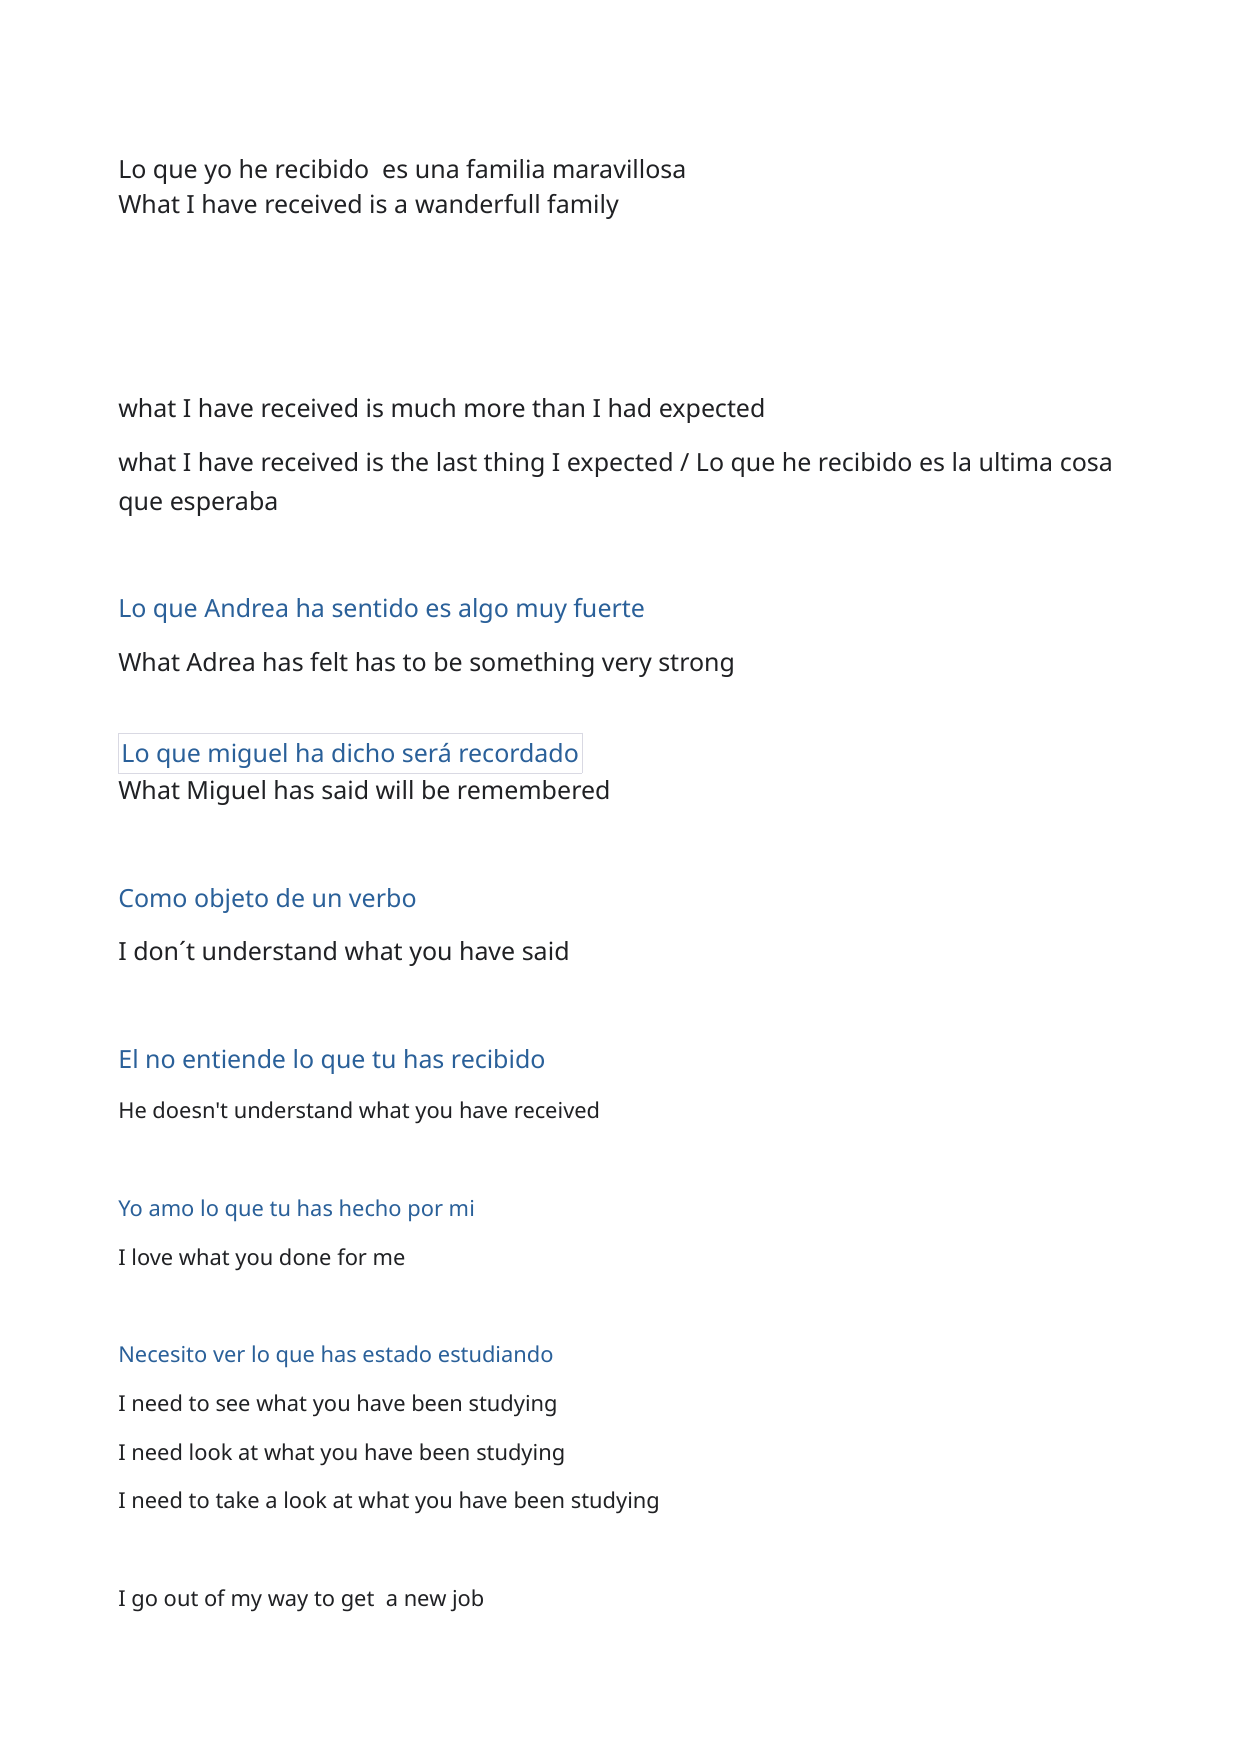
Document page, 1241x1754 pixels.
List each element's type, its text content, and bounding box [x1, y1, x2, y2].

text Lo que miguel ha dicho será recordado [119, 734, 582, 773]
text Lo que yo he recibido es una familia maravillosa [118, 152, 1122, 186]
text I need look at what you have been studying [118, 1436, 1122, 1466]
text What Miguel has said will be remembered [118, 773, 1122, 807]
text I need to take a look at what you have been studying [118, 1485, 1122, 1515]
text He doesn't understand what you have received [118, 1095, 1122, 1125]
text [583, 733, 1122, 773]
text What Adrea has felt has to be something very strong [118, 645, 1122, 679]
text I go out of my way to get a new job [118, 1583, 1122, 1612]
text Como objeto de un verbo [118, 880, 1122, 914]
text I love what you done for me [118, 1241, 1122, 1271]
text what I have received is much more than I had expected [118, 391, 1122, 425]
text I don´t understand what you have said [118, 934, 1122, 968]
text Lo que Andrea ha sentido es algo muy fuerte [118, 591, 1122, 625]
text what I have received is the last thing I expected / Lo que he recibido es la ultima cosa que esperaba [118, 444, 1122, 518]
text Yo amo lo que tu has hecho por mi [118, 1193, 1122, 1222]
text I need to see what you have been studying [118, 1388, 1122, 1417]
text What I have received is a wanderfull family [118, 186, 1122, 220]
text Necesito ver lo que has estado estudiando [118, 1339, 1122, 1369]
text El no entiende lo que tu has recibido [118, 1041, 1122, 1076]
